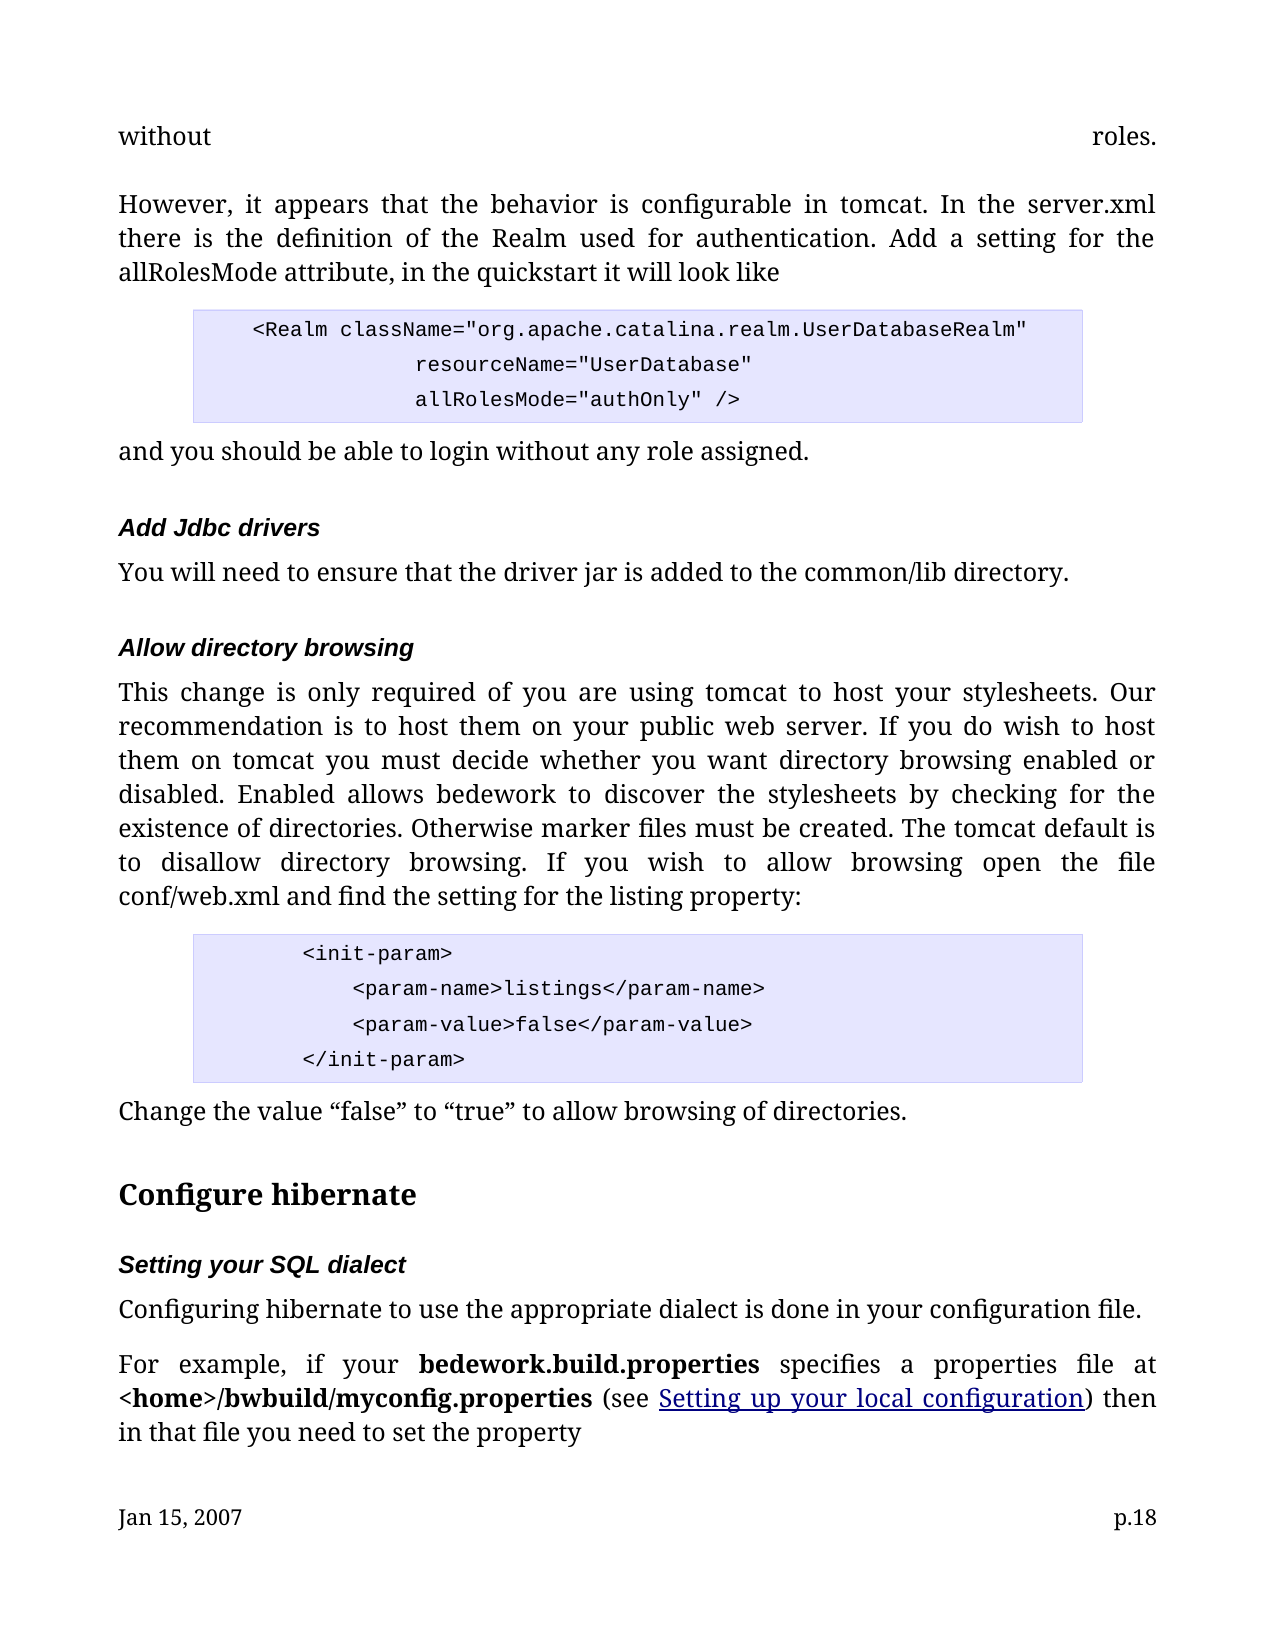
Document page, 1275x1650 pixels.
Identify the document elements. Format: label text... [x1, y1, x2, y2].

text <param-value>false</param-value> [194, 1005, 1082, 1037]
text </init-param> [194, 1040, 1082, 1082]
text Change the value “false” to “true” to allow browsing of directories. [118, 1094, 1157, 1128]
text This change is only required of you are using tomcat to host your stylesheets. Our recommendation is to host them on your public web server. If you do wish to host them on tomcat you must decide whether you want directory browsing enabled or disabled. Enabled allows bedework to discover the stylesheets by checking for the existence of directories. Otherwise marker files must be created. The tomcat default is to disallow directory browsing. If you wish to allow browsing open the file conf/web.xml and find the setting for the listing property: [118, 674, 1157, 913]
text Configuring hibernate to use the appropriate dialect is done in your configuration file. [118, 1291, 1157, 1325]
subtitle Setting your SQL dialect [118, 1251, 1157, 1279]
text <init-param> [194, 935, 1082, 967]
subtitle Allow directory browsing [118, 634, 1157, 662]
text without roles. However, it appears that the behavior is configurable in tomcat. In the server.xml there is the definition of the Realm used for authentication. Add a setting for the allRolesMode attribute, in the quickstart it will look like [118, 118, 1157, 288]
text You will need to ensure that the driver jar is added to the common/lib directory. [118, 554, 1157, 588]
text For example, if your bedework.build.properties specifies a properties file at <home>/bwbuild/myconfig.properties (see Setting up your local configuration) then in that file you need to set the property [118, 1346, 1157, 1448]
subtitle Add Jdbc drivers [118, 514, 1157, 542]
text <Realm className="org.apache.catalina.realm.UserDatabaseRealm" resourceName="UserDatabase" allRolesMode="authOnly" /> [194, 311, 1082, 422]
subtitle Configure hibernate [118, 1174, 1157, 1213]
text and you should be able to login without any role assigned. [118, 434, 1157, 468]
text <param-name>listings</param-name> [194, 969, 1082, 1002]
